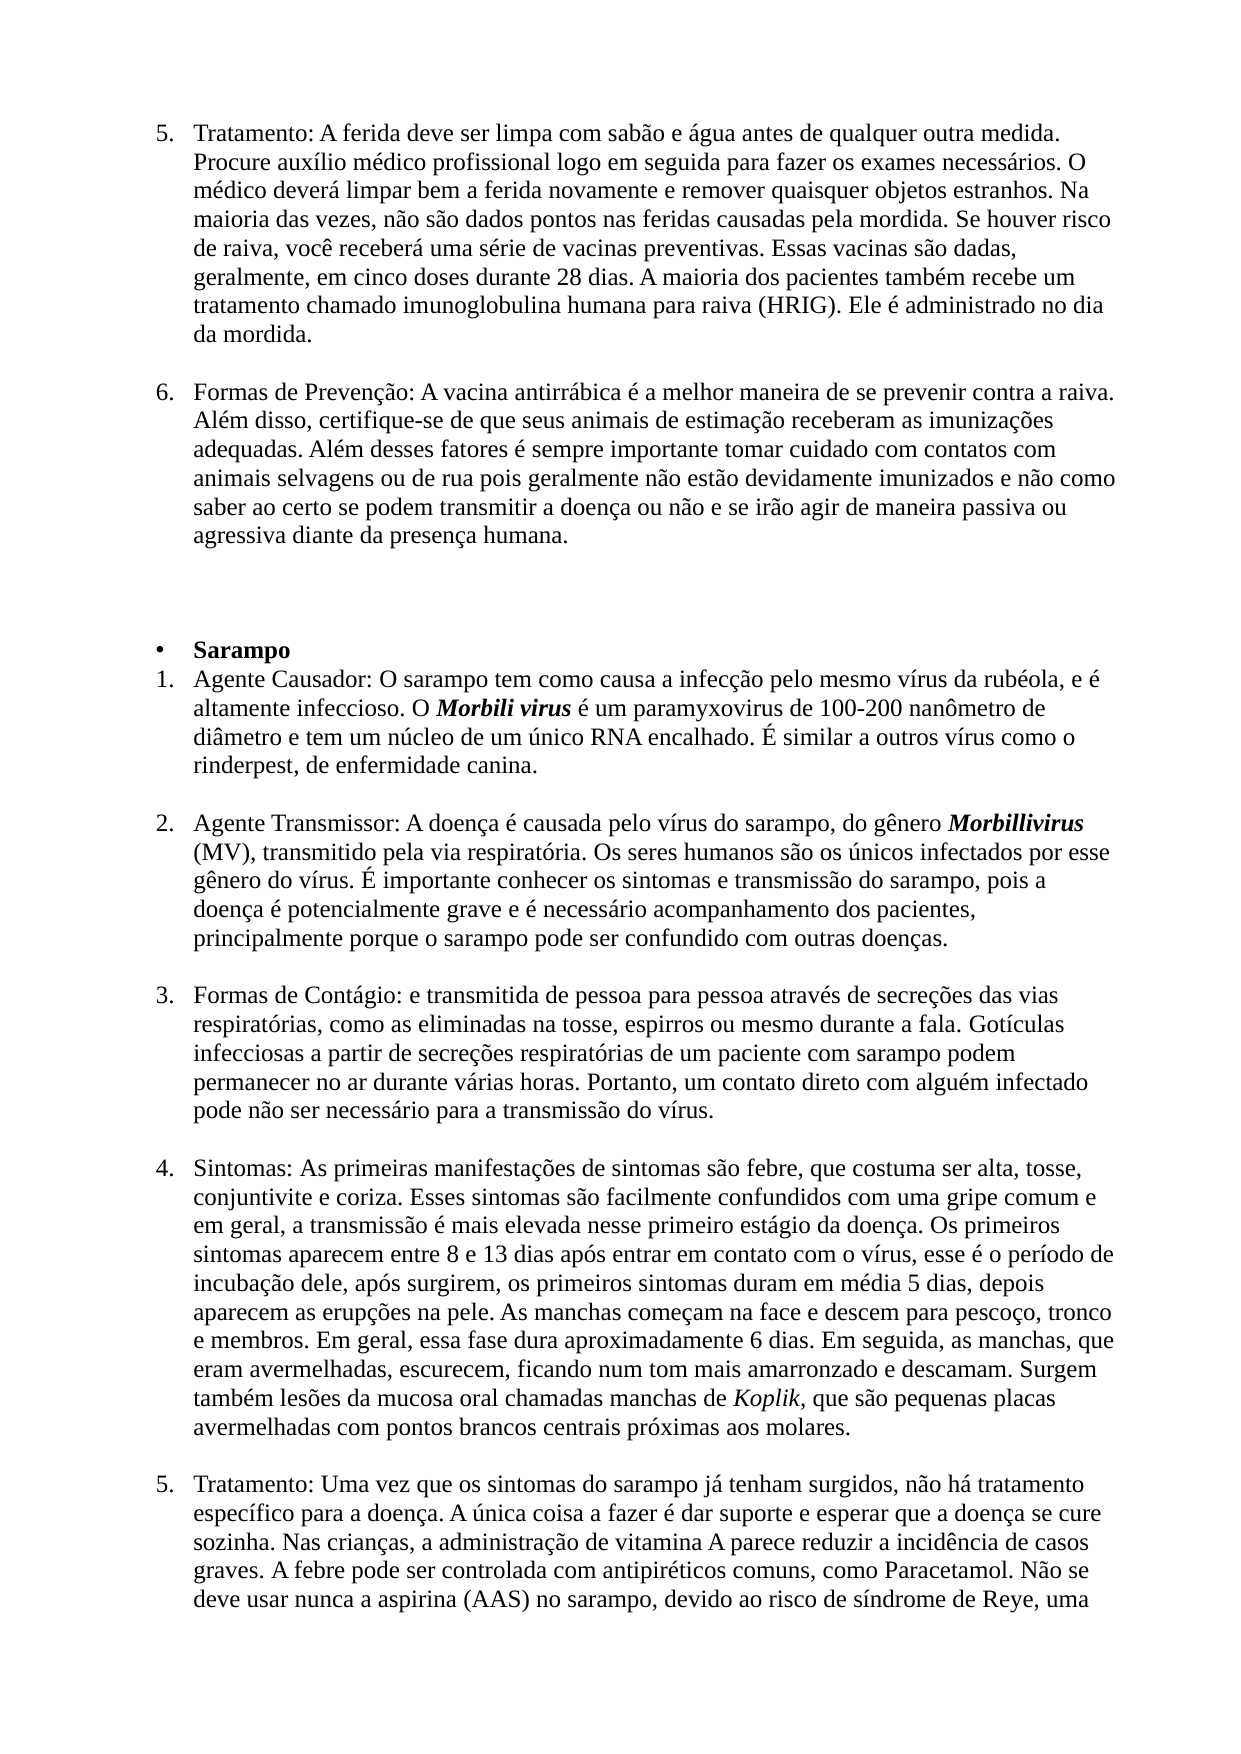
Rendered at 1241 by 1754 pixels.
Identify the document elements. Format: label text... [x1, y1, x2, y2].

list Sarampo [156, 636, 1122, 664]
list Tratamento: Uma vez que os sintomas do sarampo já tenham surgidos, não há tratamento específico para a doença. A única coisa a fazer é dar suporte e esperar que a doença se cure sozinha. Nas crianças, a administração de vitamina A parece reduzir a incidência de casos graves. A febre pode ser controlada com antipiréticos comuns, como Paracetamol. Não se deve usar nunca a aspirina (AAS) no sarampo, devido ao risco de síndrome de Reye, uma [156, 1469, 1122, 1613]
list Agente Causador: O sarampo tem como causa a infecção pelo mesmo vírus da rubéola, e é altamente infeccioso. O Morbili virus é um paramyxovirus de 100-200 nanômetro de diâmetro e tem um núcleo de um único RNA encalhado. É similar a outros vírus como o rinderpest, de enfermidade canina. [156, 664, 1122, 779]
list Tratamento: A ferida deve ser limpa com sabão e água antes de qualquer outra medida. Procure auxílio médico profissional logo em seguida para fazer os exames necessários. O médico deverá limpar bem a ferida novamente e remover quaisquer objetos estranhos. Na maioria das vezes, não são dados pontos nas feridas causadas pela mordida. Se houver risco de raiva, você receberá uma série de vacinas preventivas. Essas vacinas são dadas, geralmente, em cinco doses durante 28 dias. A maioria dos pacientes também recebe um tratamento chamado imunoglobulina humana para raiva (HRIG). Ele é administrado no dia da mordida. [156, 118, 1122, 348]
list Formas de Prevenção: A vacina antirrábica é a melhor maneira de se prevenir contra a raiva. Além disso, certifique-se de que seus animais de estimação receberam as imunizações adequadas. Além desses fatores é sempre importante tomar cuidado com contatos com animais selvagens ou de rua pois geralmente não estão devidamente imunizados e não como saber ao certo se podem transmitir a doença ou não e se irão agir de maneira passiva ou agressiva diante da presença humana. [156, 377, 1122, 549]
list Agente Transmissor: A doença é causada pelo vírus do sarampo, do gênero Morbillivirus (MV), transmitido pela via respiratória. Os seres humanos são os únicos infectados por esse gênero do vírus. É importante conhecer os sintomas e transmissão do sarampo, pois a doença é potencialmente grave e é necessário acompanhamento dos pacientes, principalmente porque o sarampo pode ser confundido com outras doenças. [156, 808, 1122, 952]
list Sintomas: As primeiras manifestações de sintomas são febre, que costuma ser alta, tosse, conjuntivite e coriza. Esses sintomas são facilmente confundidos com uma gripe comum e em geral, a transmissão é mais elevada nesse primeiro estágio da doença. Os primeiros sintomas aparecem entre 8 e 13 dias após entrar em contato com o vírus, esse é o período de incubação dele, após surgirem, os primeiros sintomas duram em média 5 dias, depois aparecem as erupções na pele. As manchas começam na face e descem para pescoço, tronco e membros. Em geral, essa fase dura aproximadamente 6 dias. Em seguida, as manchas, que eram avermelhadas, escurecem, ficando num tom mais amarronzado e descamam. Surgem também lesões da mucosa oral chamadas manchas de Koplik, que são pequenas placas avermelhadas com pontos brancos centrais próximas aos molares. [156, 1153, 1122, 1441]
list Formas de Contágio: e transmitida de pessoa para pessoa através de secreções das vias respiratórias, como as eliminadas na tosse, espirros ou mesmo durante a fala. Gotículas infecciosas a partir de secreções respiratórias de um paciente com sarampo podem permanecer no ar durante várias horas. Portanto, um contato direto com alguém infectado pode não ser necessário para a transmissão do vírus. [156, 981, 1122, 1124]
